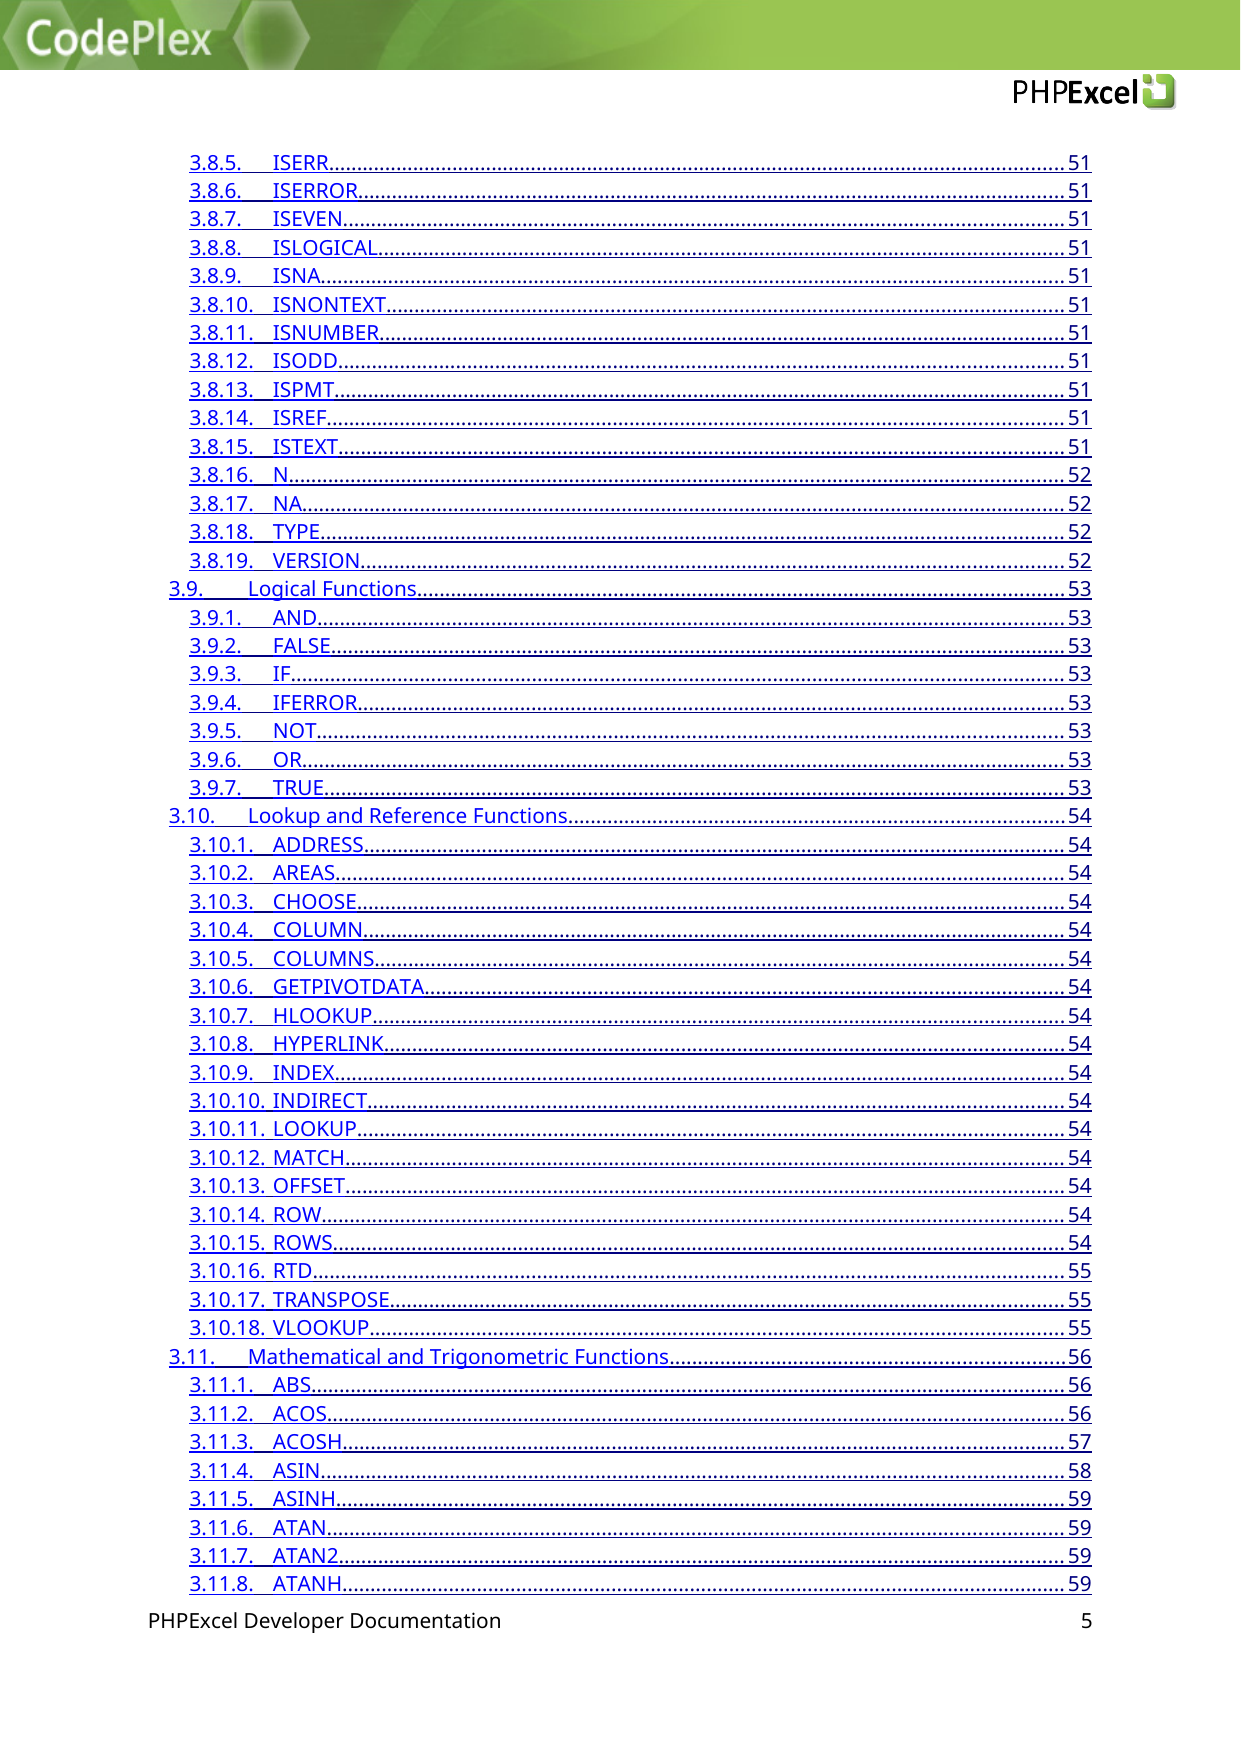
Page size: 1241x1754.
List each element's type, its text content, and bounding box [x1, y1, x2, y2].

text 3.10.13. OFFSET 54 [189, 1171, 1093, 1200]
text 3.10.9. INDEX 54 [189, 1058, 1093, 1086]
text 3.9.3. IF 53 [189, 659, 1093, 688]
text 3.8.7. ISEVEN 51 [189, 204, 1093, 233]
text 3.11.2. ACOS 56 [189, 1399, 1093, 1427]
text 3.9.2. FALSE 53 [189, 631, 1093, 659]
text 3.11. Mathematical and Trigonometric Functions 56 [168, 1342, 1093, 1370]
text 3.8.8. ISLOGICAL 51 [189, 233, 1093, 261]
text 3.10.10. INDIRECT 54 [189, 1086, 1093, 1114]
text 3.10.4. COLUMN 54 [189, 915, 1093, 944]
text 3.9.4. IFERROR 53 [189, 688, 1093, 716]
text 3.9.5. NOT 53 [189, 716, 1093, 745]
text 3.8.12. ISODD 51 [189, 347, 1093, 375]
text 3.10.18. VLOOKUP 55 [189, 1313, 1093, 1342]
text 3.10.2. AREAS 54 [189, 858, 1093, 887]
text 3.8.17. NA 52 [189, 489, 1093, 517]
text 3.10.6. GETPIVOTDATA 54 [189, 972, 1093, 1001]
text 3.10.5. COLUMNS 54 [189, 944, 1093, 972]
text 3.8.19. VERSION 52 [189, 546, 1093, 574]
text 3.11.4. ASIN 58 [189, 1456, 1093, 1484]
text 3.8.15. ISTEXT 51 [189, 432, 1093, 460]
text 3.10.3. CHOOSE 54 [189, 887, 1093, 915]
text 3.11.3. ACOSH 57 [189, 1427, 1093, 1456]
text 3.11.7. ATAN2 59 [189, 1541, 1093, 1569]
text 3.8.14. ISREF 51 [189, 403, 1093, 432]
text 3.10.17. TRANSPOSE 55 [189, 1285, 1093, 1313]
text 3.9. Logical Functions 53 [168, 574, 1093, 603]
text 3.8.13. ISPMT 51 [189, 375, 1093, 403]
text 3.10. Lookup and Reference Functions 54 [168, 802, 1093, 830]
text 3.9.7. TRUE 53 [189, 773, 1093, 802]
text 3.9.6. OR 53 [189, 745, 1093, 773]
text 3.9.1. AND 53 [189, 603, 1093, 631]
text 3.11.1. ABS 56 [189, 1370, 1093, 1399]
text 3.8.10. ISNONTEXT 51 [189, 290, 1093, 318]
text 3.11.6. ATAN 59 [189, 1513, 1093, 1541]
text 3.11.8. ATANH 59 [189, 1569, 1093, 1598]
text 3.10.16. RTD 55 [189, 1257, 1093, 1285]
text 3.11.5. ASINH 59 [189, 1484, 1093, 1513]
text 3.8.6. ISERROR 51 [189, 176, 1093, 204]
text 3.10.7. HLOOKUP 54 [189, 1001, 1093, 1029]
text 3.10.15. ROWS 54 [189, 1228, 1093, 1257]
text 3.10.11. LOOKUP 54 [189, 1114, 1093, 1143]
text 3.8.5. ISERR 51 [189, 148, 1093, 176]
text 3.8.18. TYPE 52 [189, 517, 1093, 546]
text 3.10.14. ROW 54 [189, 1200, 1093, 1228]
text 3.10.8. HYPERLINK 54 [189, 1029, 1093, 1058]
text 3.8.11. ISNUMBER 51 [189, 318, 1093, 347]
text 3.8.16. N 52 [189, 460, 1093, 489]
text 3.8.9. ISNA 51 [189, 261, 1093, 290]
text 3.10.12. MATCH 54 [189, 1143, 1093, 1171]
text 3.10.1. ADDRESS 54 [189, 830, 1093, 858]
